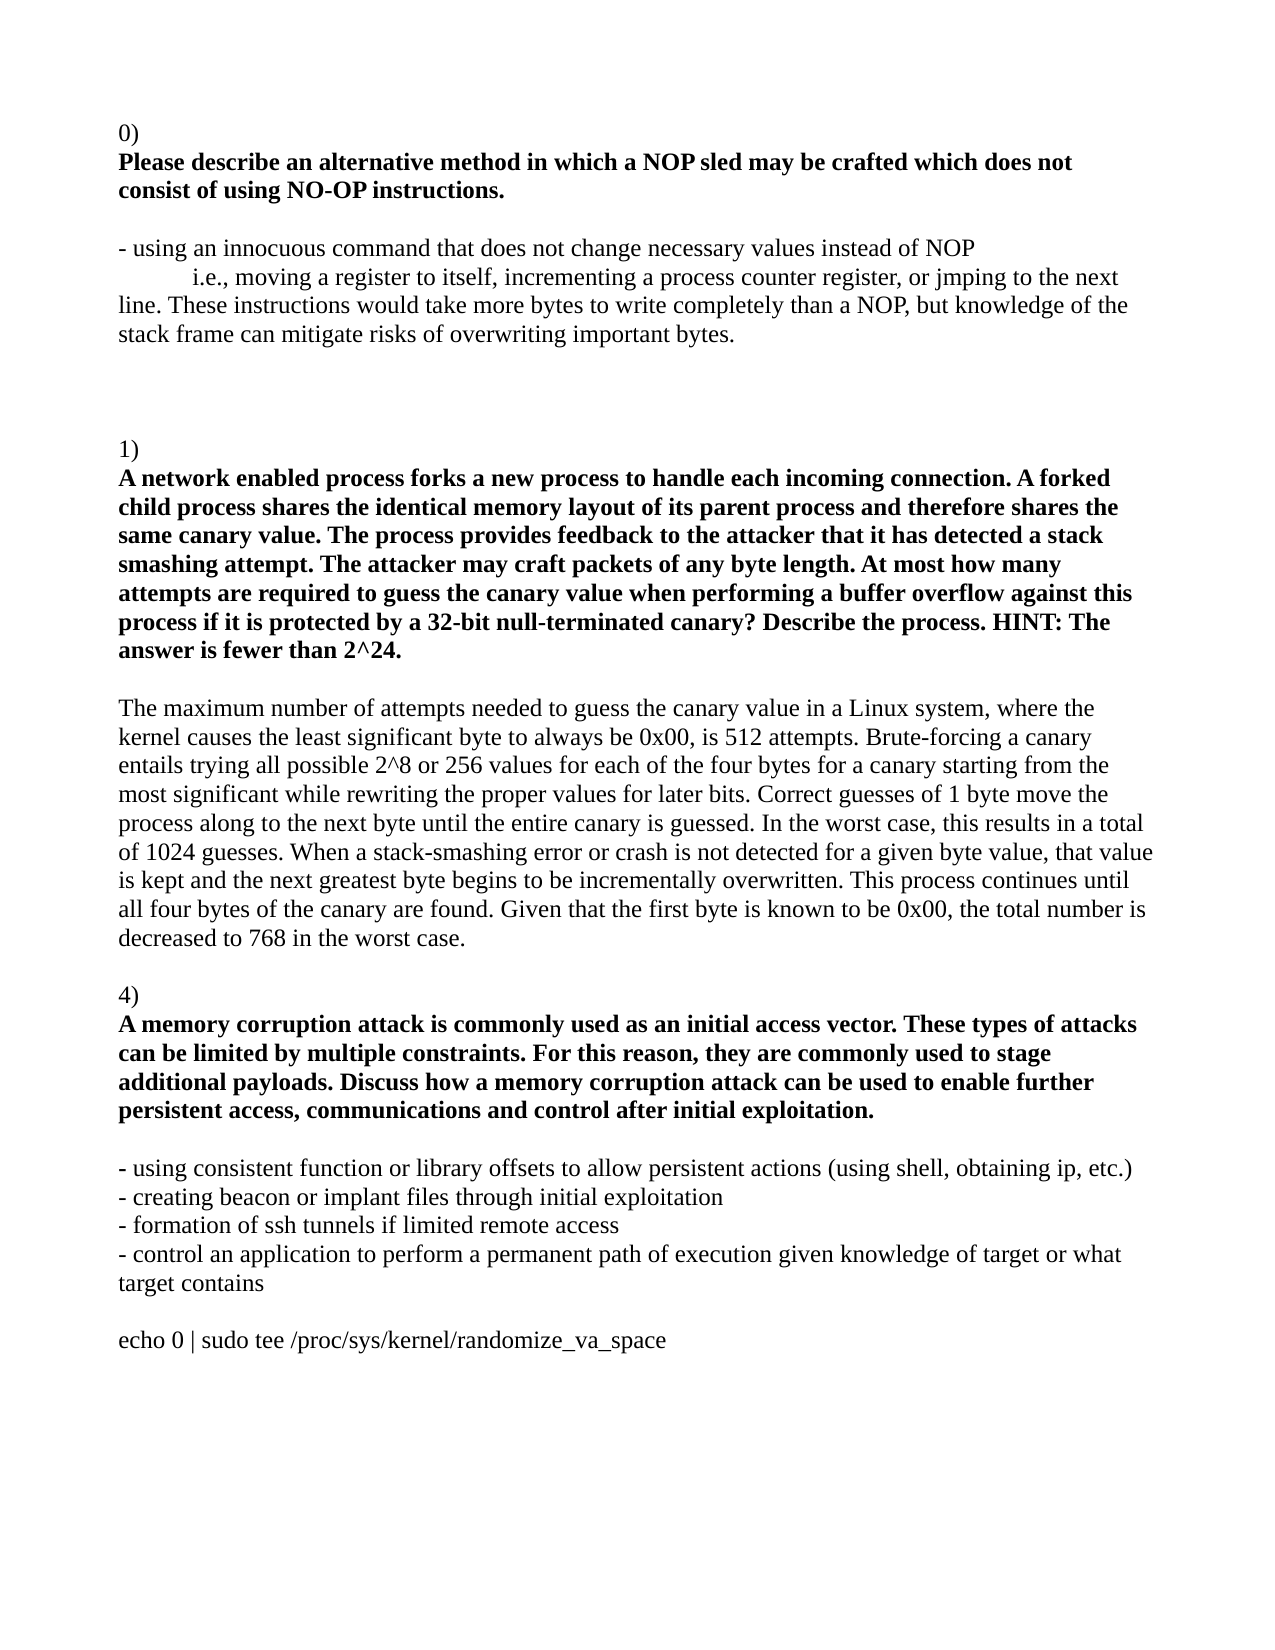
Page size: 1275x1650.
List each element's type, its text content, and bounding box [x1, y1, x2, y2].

text consist of using NO-OP instructions. [118, 176, 1157, 204]
text echo 0 | sudo tee /proc/sys/kernel/randomize_va_space [118, 1326, 1157, 1354]
text 0) [118, 118, 1157, 147]
text 1) [118, 434, 1157, 463]
text - using an innocuous command that does not change necessary values instead of NOP [118, 233, 1157, 262]
text i.e., moving a register to itself, incrementing a process counter register, or jmping to the next line. These instructions would take more bytes to write completely than a NOP, but knowledge of the stack frame can mitigate risks of overwriting important bytes. [118, 262, 1157, 348]
text Please describe an alternative method in which a NOP sled may be crafted which does not [118, 147, 1157, 176]
text A network enabled process forks a new process to handle each incoming connection. A forked child process shares the identical memory layout of its parent process and therefore shares the same canary value. The process provides feedback to the attacker that it has detected a stack smashing attempt. The attacker may craft packets of any byte length. At most how many attempts are required to guess the canary value when performing a buffer overflow against this process if it is protected by a 32-bit null-terminated canary? Describe the process. HINT: The answer is fewer than 2^24. [118, 463, 1157, 664]
text - formation of ssh tunnels if limited remote access [118, 1211, 1157, 1239]
text - using consistent function or library offsets to allow persistent actions (using shell, obtaining ip, etc.) [118, 1153, 1157, 1182]
text The maximum number of attempts needed to guess the canary value in a Linux system, where the kernel causes the least significant byte to always be 0x00, is 512 attempts. Brute-forcing a canary entails trying all possible 2^8 or 256 values for each of the four bytes for a canary starting from the most significant while rewriting the proper values for later bits. Correct guesses of 1 byte move the process along to the next byte until the entire canary is guessed. In the worst case, this results in a total of 1024 guesses. When a stack-smashing error or crash is not detected for a given byte value, that value is kept and the next greatest byte begins to be incrementally overwritten. This process continues until all four bytes of the canary are found. Given that the first byte is known to be 0x00, the total number is decreased to 768 in the worst case. [118, 693, 1157, 952]
text - control an application to perform a permanent path of execution given knowledge of target or what target contains [118, 1239, 1157, 1297]
text - creating beacon or implant files through initial exploitation [118, 1182, 1157, 1211]
text A memory corruption attack is commonly used as an initial access vector. These types of attacks can be limited by multiple constraints. For this reason, they are commonly used to stage additional payloads. Discuss how a memory corruption attack can be used to enable further persistent access, communications and control after initial exploitation. [118, 1009, 1157, 1124]
text 4) [118, 981, 1157, 1009]
